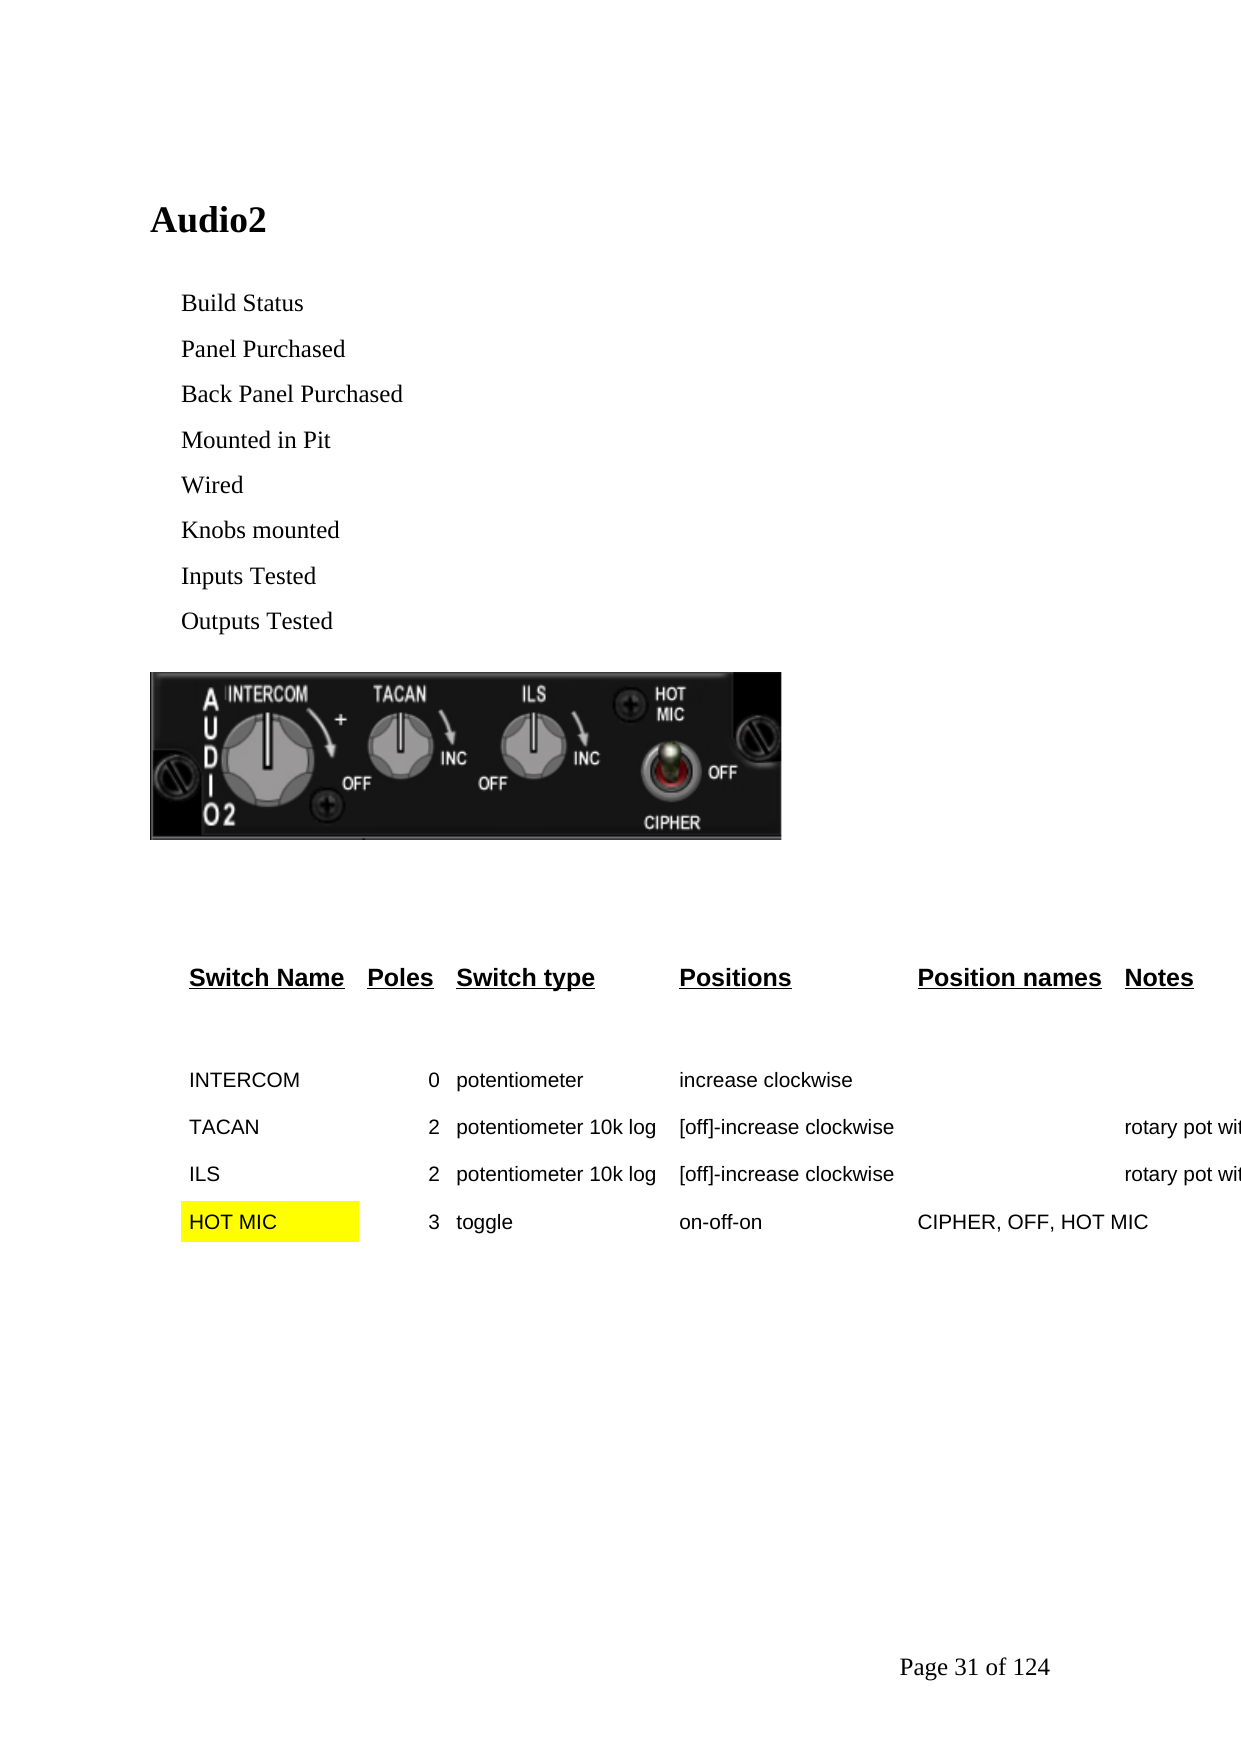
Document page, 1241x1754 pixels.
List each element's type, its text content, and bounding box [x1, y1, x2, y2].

table_header Switch type [448, 955, 671, 1014]
table_cell [465, 462, 652, 507]
table_cell INTERCOM [181, 1060, 359, 1107]
table_cell Outputs Tested [173, 598, 465, 643]
table_cell potentiometer [448, 1060, 671, 1107]
table_cell [465, 416, 652, 462]
table_cell Back Panel Purchased [173, 371, 465, 416]
table_cell rotary pot with off switch [1116, 1107, 1240, 1154]
table_cell Inputs Tested [173, 553, 465, 598]
table_cell HOT MIC [181, 1201, 359, 1242]
table_cell CIPHER, OFF, HOT MIC [909, 1201, 1240, 1242]
picture [150, 672, 782, 840]
table_cell TACAN [181, 1107, 359, 1154]
table_cell [671, 1014, 909, 1059]
table_cell Mounted in Pit [173, 416, 465, 462]
table_cell toggle [448, 1201, 671, 1242]
table_cell Panel Purchased [173, 326, 465, 371]
table_cell [448, 1014, 671, 1059]
table_cell [1116, 1060, 1240, 1107]
table_header Build Status [173, 280, 652, 326]
table_cell 3 [359, 1201, 448, 1242]
table_cell 2 [359, 1154, 448, 1201]
table_cell potentiometer 10k log [448, 1154, 671, 1201]
table_cell on-off-on [671, 1201, 909, 1242]
table_cell [909, 1154, 1116, 1201]
table_cell ILS [181, 1154, 359, 1201]
table_cell [181, 1014, 359, 1059]
table_header Notes [1116, 955, 1240, 1014]
table_header Position names [909, 955, 1116, 1014]
table_cell [465, 598, 652, 643]
table_cell [1116, 1014, 1240, 1059]
table_header Positions [671, 955, 909, 1014]
table_cell [359, 1014, 448, 1059]
table_header Poles [359, 955, 448, 1014]
table_cell Wired [173, 462, 465, 507]
table_cell increase clockwise [671, 1060, 909, 1107]
table_header Switch Name [181, 955, 359, 1014]
table_cell [off]-increase clockwise [671, 1107, 909, 1154]
table_cell 0 [359, 1060, 448, 1107]
table_cell [909, 1060, 1116, 1107]
table_cell [909, 1107, 1116, 1154]
table_cell [465, 371, 652, 416]
table_cell [off]-increase clockwise [671, 1154, 909, 1201]
subtitle Audio2 [150, 198, 1090, 241]
table_cell potentiometer 10k log [448, 1107, 671, 1154]
table_cell [465, 507, 652, 553]
table_cell 2 [359, 1107, 448, 1154]
table_cell [465, 553, 652, 598]
table_cell [465, 326, 652, 371]
table_cell Knobs mounted [173, 507, 465, 553]
table_cell [909, 1014, 1116, 1059]
table_cell rotary pot with off switch [1116, 1154, 1240, 1201]
